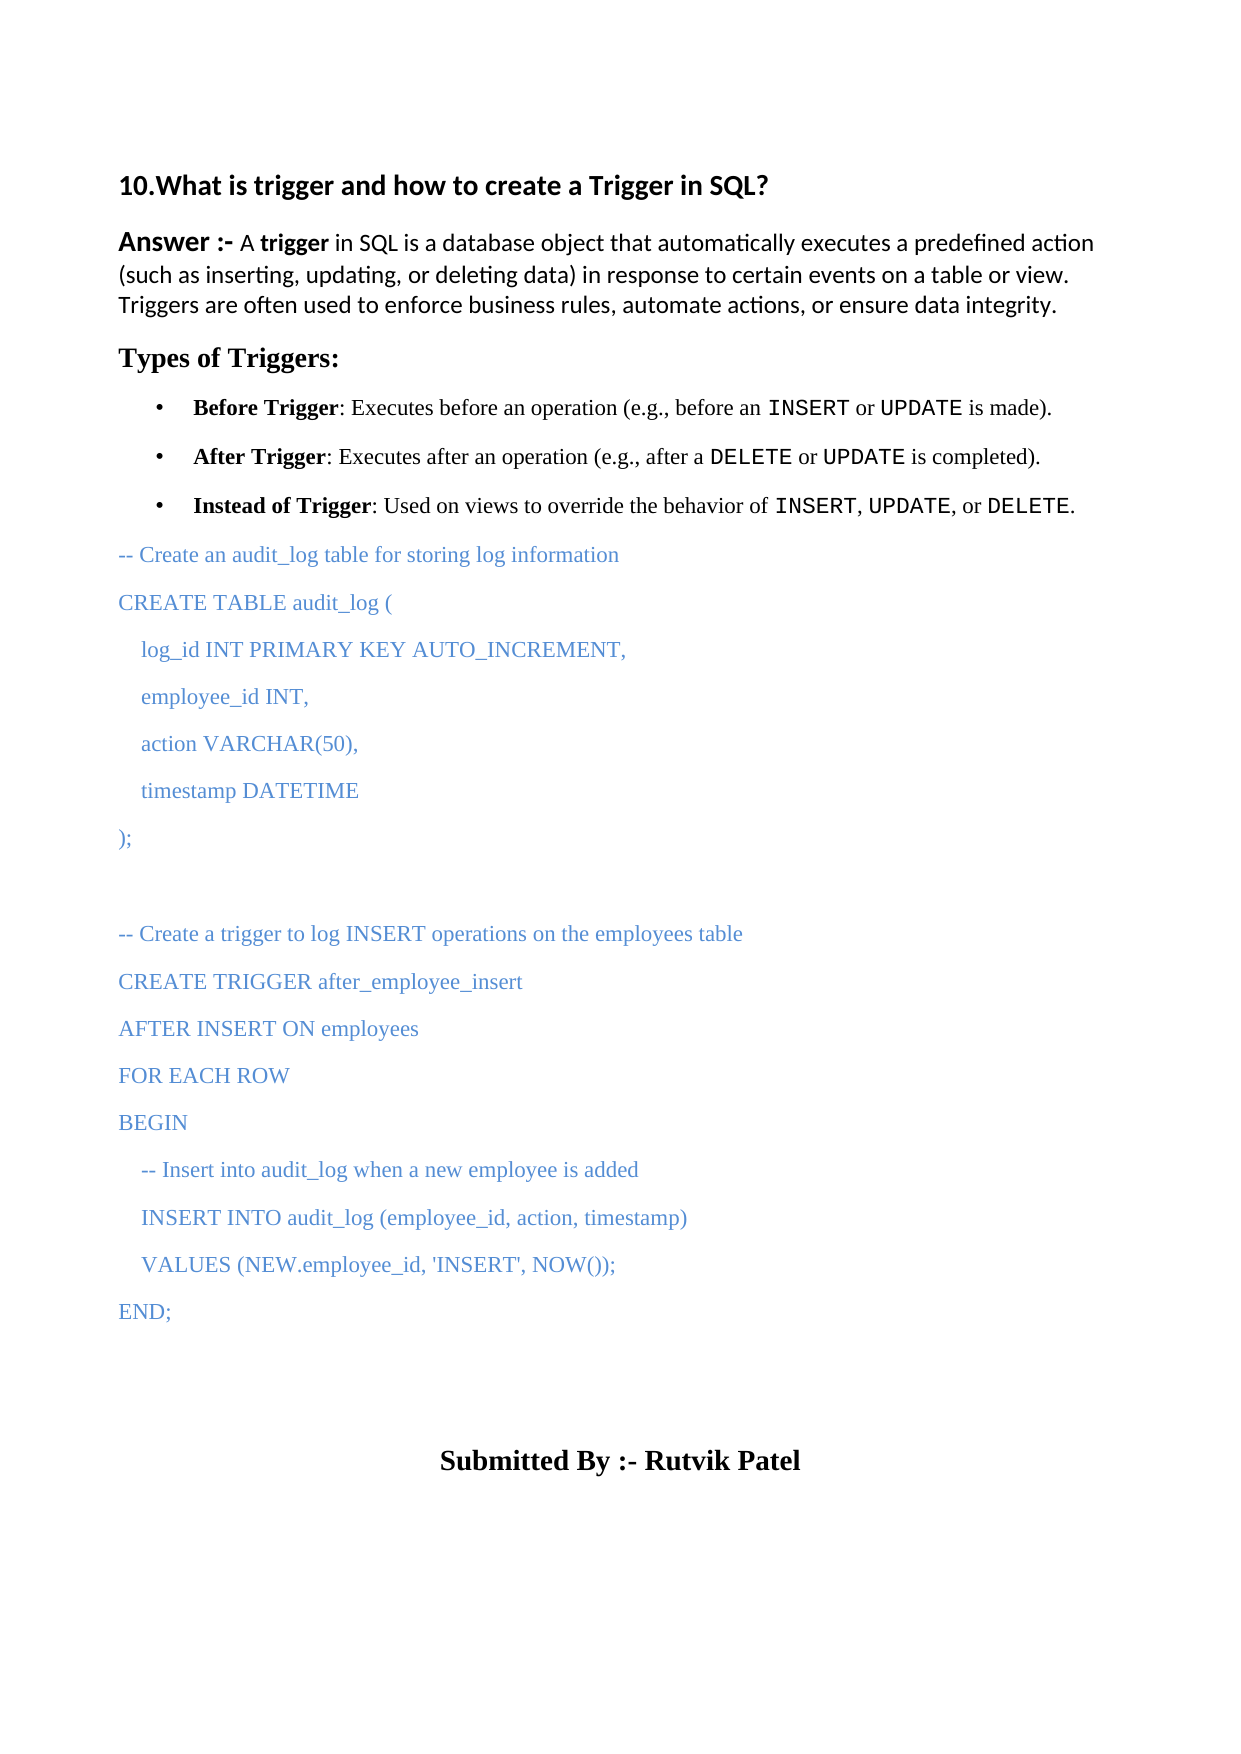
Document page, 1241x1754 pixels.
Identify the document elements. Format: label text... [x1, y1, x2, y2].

list Instead of Trigger: Used on views to override the behavior of INSERT, UPDATE, or DELETE. [156, 492, 1122, 521]
text Submitted By :- Rutvik Patel [118, 1443, 1122, 1476]
text BEGIN [118, 1109, 1122, 1136]
text INSERT INTO audit_log (employee_id, action, timestamp) [118, 1204, 1122, 1230]
text -- Create an audit_log table for storing log information [118, 541, 1122, 568]
list Before Trigger: Executes before an operation (e.g., before an INSERT or UPDATE is made). [156, 394, 1122, 422]
text 10.What is trigger and how to create a Trigger in SQL? [118, 167, 1122, 203]
list After Trigger: Executes after an operation (e.g., after a DELETE or UPDATE is completed). [156, 443, 1122, 471]
text Types of Triggers: [118, 341, 1122, 373]
text FOR EACH ROW [118, 1062, 1122, 1088]
text CREATE TABLE audit_log ( [118, 588, 1122, 615]
text VALUES (NEW.employee_id, 'INSERT', NOW()); [118, 1251, 1122, 1277]
text employee_id INT, [118, 683, 1122, 709]
text ); [118, 824, 1122, 851]
text -- Create a trigger to log INSERT operations on the employees table [118, 921, 1122, 947]
text action VARCHAR(50), [118, 730, 1122, 756]
text Answer :- A trigger in SQL is a database object that automatically executes a predefined action (such as inserting, updating, or deleting data) in response to certain events on a table or view. Triggers are often used to enforce business rules, automate actions, or ensure data integrity. [118, 223, 1122, 320]
text -- Insert into audit_log when a new employee is added [118, 1156, 1122, 1183]
text CREATE TRIGGER after_employee_insert [118, 968, 1122, 994]
text timestamp DATETIME [118, 777, 1122, 804]
text log_id INT PRIMARY KEY AUTO_INCREMENT, [118, 636, 1122, 662]
text AFTER INSERT ON employees [118, 1015, 1122, 1041]
text END; [118, 1298, 1122, 1324]
